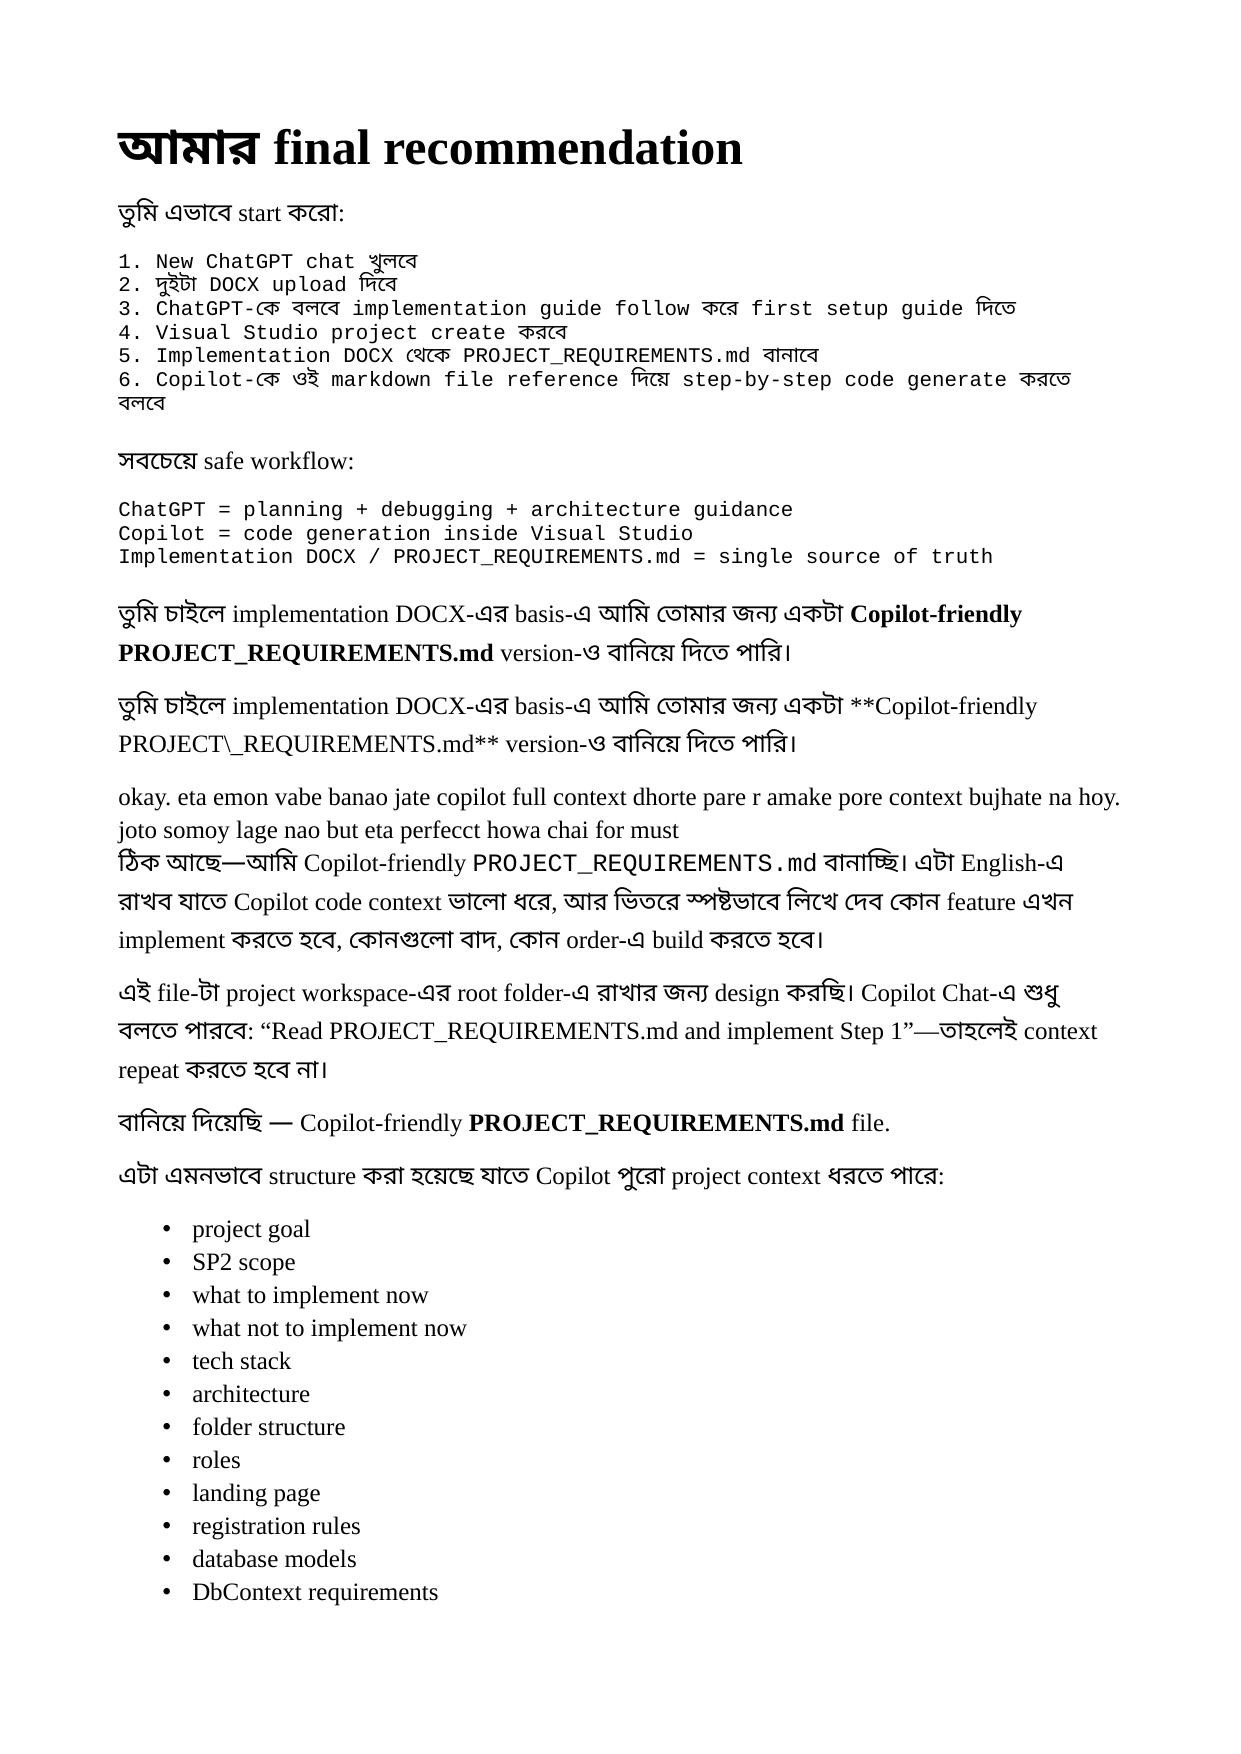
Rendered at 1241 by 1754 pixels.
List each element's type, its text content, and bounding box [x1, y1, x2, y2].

text ChatGPT = planning + debugging + architecture guidance [118, 499, 1122, 523]
list architecture [162, 1379, 1122, 1408]
text ঠিক আছে—আমি Copilot-friendly PROJECT_REQUIREMENTS.md বানাচ্ছি। এটা English-এ রাখব যাতে Copilot code context ভালো ধরে, আর ভিতরে স্পষ্টভাবে লিখে দেব কোন feature এখন implement করতে হবে, কোনগুলো বাদ, কোন order-এ build করতে হবে। [118, 848, 1122, 958]
text 5. Implementation DOCX থেকে PROJECT_REQUIREMENTS.md বানাবে [118, 345, 1122, 369]
text 2. দুইটা DOCX upload দিবে [118, 274, 1122, 298]
list tech stack [162, 1346, 1122, 1375]
text সবচেয়ে safe workflow: [118, 446, 1122, 479]
list registration rules [162, 1511, 1122, 1540]
list roles [162, 1445, 1122, 1474]
list project goal [162, 1214, 1122, 1243]
text 4. Visual Studio project create করবে [118, 322, 1122, 345]
list what not to implement now [162, 1313, 1122, 1342]
text এই file-টা project workspace-এর root folder-এ রাখার জন্য design করছি। Copilot Chat-এ শুধু বলতে পারবে: “Read PROJECT_REQUIREMENTS.md and implement Step 1”—তাহলেই context repeat করতে হবে না। [118, 978, 1122, 1088]
text Implementation DOCX / PROJECT_REQUIREMENTS.md = single source of truth [118, 546, 1122, 570]
text Copilot = code generation inside Visual Studio [118, 523, 1122, 546]
text 3. ChatGPT-কে বলবে implementation guide follow করে first setup guide দিতে [118, 298, 1122, 322]
list what to implement now [162, 1280, 1122, 1309]
list DbContext requirements [162, 1577, 1122, 1606]
list SP2 scope [162, 1247, 1122, 1276]
text 6. Copilot-কে ওই markdown file reference দিয়ে step-by-step code generate করতে বলবে [118, 369, 1122, 416]
text তুমি এভাবে start করো: [118, 198, 1122, 231]
text বানিয়ে দিয়েছি — Copilot-friendly PROJECT_REQUIREMENTS.md file. [118, 1108, 1122, 1141]
text তুমি চাইলে implementation DOCX-এর basis-এ আমি তোমার জন্য একটা **Copilot-friendly PROJECT\_REQUIREMENTS.md** version-ও বানিয়ে দিতে পারি। [118, 691, 1122, 763]
text এটা এমনভাবে structure করা হয়েছে যাতে Copilot পুরো project context ধরতে পারে: [118, 1161, 1122, 1194]
text তুমি চাইলে implementation DOCX-এর basis-এ আমি তোমার জন্য একটা Copilot-friendly PROJECT_REQUIREMENTS.md version-ও বানিয়ে দিতে পারি। [118, 599, 1122, 671]
text okay. eta emon vabe banao jate copilot full context dhorte pare r amake pore context bujhate na hoy. joto somoy lage nao but eta perfecct howa chai for must [118, 782, 1122, 844]
subtitle আমার final recommendation [118, 118, 1122, 185]
list folder structure [162, 1412, 1122, 1441]
text 1. New ChatGPT chat খুলবে [118, 251, 1122, 274]
list database models [162, 1544, 1122, 1573]
list landing page [162, 1478, 1122, 1507]
